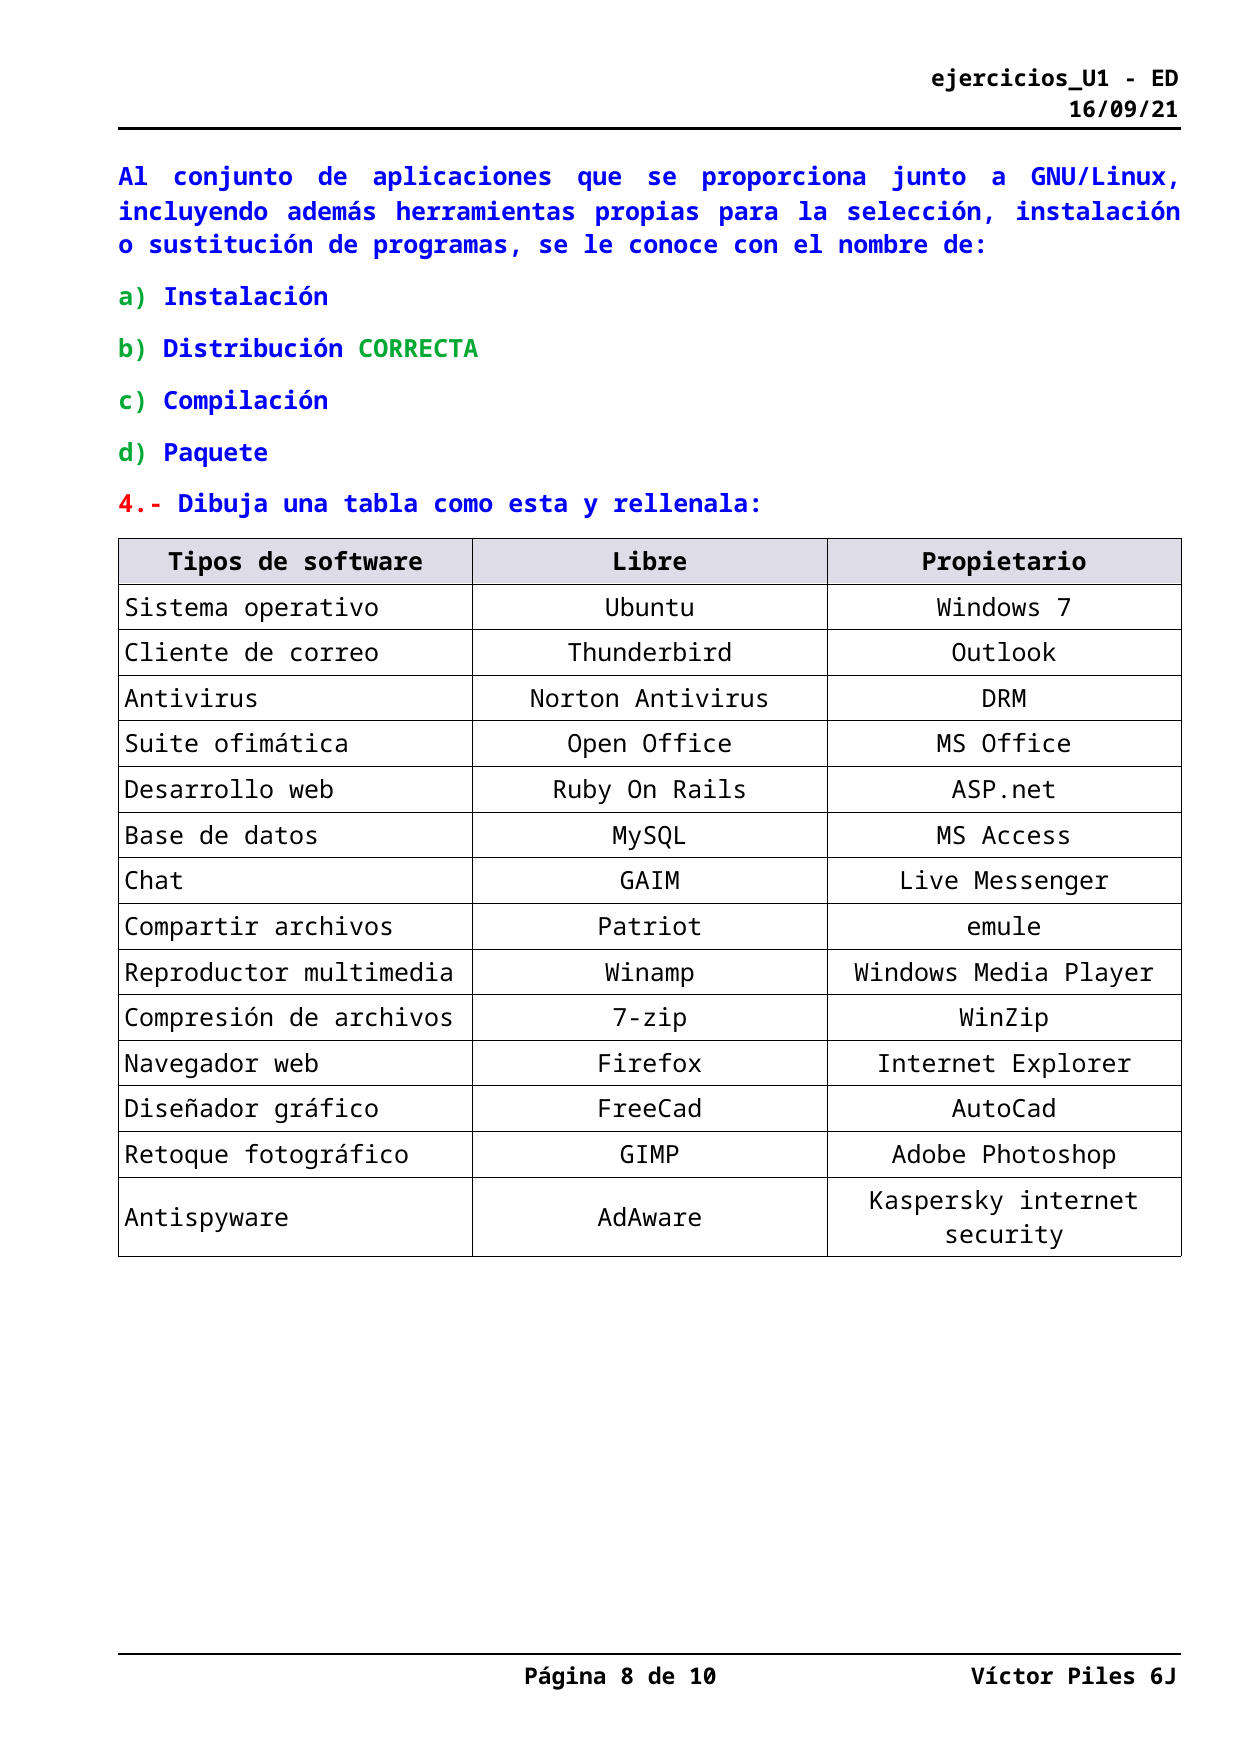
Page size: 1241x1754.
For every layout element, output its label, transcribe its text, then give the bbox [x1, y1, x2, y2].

table_cell Windows Media Player [828, 950, 1181, 994]
table_cell Chat [119, 858, 472, 903]
table_cell Open Office [473, 721, 827, 766]
text c) Compilación [118, 382, 1181, 417]
table_cell GAIM [473, 858, 827, 903]
table_cell Sistema operativo [119, 585, 472, 629]
table_cell Antispyware [119, 1178, 472, 1256]
table_cell Retoque fotográfico [119, 1132, 472, 1177]
table_cell Compresión de archivos [119, 995, 472, 1040]
table_cell Outlook [828, 630, 1181, 675]
table_cell Kaspersky internet security [828, 1178, 1181, 1256]
table_cell AdAware [473, 1178, 827, 1256]
table_cell Internet Explorer [828, 1041, 1181, 1085]
table_cell GIMP [473, 1132, 827, 1177]
text b) Distribución CORRECTA [118, 331, 1181, 365]
text 4.- Dibuja una tabla como esta y rellenala: [118, 486, 1181, 520]
table_cell Thunderbird [473, 630, 827, 675]
table_cell MySQL [473, 813, 827, 857]
text d) Paquete [118, 434, 1181, 468]
table_cell 7-zip [473, 995, 827, 1040]
table_cell FreeCad [473, 1086, 827, 1131]
table_cell Base de datos [119, 813, 472, 857]
table_cell MS Access [828, 813, 1181, 857]
table_cell Live Messenger [828, 858, 1181, 903]
table_cell MS Office [828, 721, 1181, 766]
table_cell AutoCad [828, 1086, 1181, 1131]
table_cell Cliente de correo [119, 630, 472, 675]
text Al conjunto de aplicaciones que se proporciona junto a GNU/Linux, incluyendo además herramientas propias para la selección, instalación o sustitución de programas, se le conoce con el nombre de: [118, 159, 1181, 261]
table_cell Firefox [473, 1041, 827, 1085]
table_cell Ruby On Rails [473, 767, 827, 812]
table_cell Norton Antivirus [473, 676, 827, 720]
table_header Tipos de software [119, 539, 472, 583]
table_cell ASP.net [828, 767, 1181, 812]
table_cell DRM [828, 676, 1181, 720]
table_header Propietario [828, 539, 1181, 583]
table_cell Winamp [473, 950, 827, 994]
table_cell emule [828, 904, 1181, 948]
table_cell Navegador web [119, 1041, 472, 1085]
table_cell Ubuntu [473, 585, 827, 629]
table_header Libre [473, 539, 827, 583]
table_cell Desarrollo web [119, 767, 472, 812]
table_cell Compartir archivos [119, 904, 472, 948]
table_cell Diseñador gráfico [119, 1086, 472, 1131]
table_cell WinZip [828, 995, 1181, 1040]
table_cell Suite ofimática [119, 721, 472, 766]
table_cell Antivirus [119, 676, 472, 720]
table_cell Windows 7 [828, 585, 1181, 629]
table_cell Patriot [473, 904, 827, 948]
table_cell Adobe Photoshop [828, 1132, 1181, 1177]
table_cell Reproductor multimedia [119, 950, 472, 994]
text a) Instalación [118, 279, 1181, 313]
